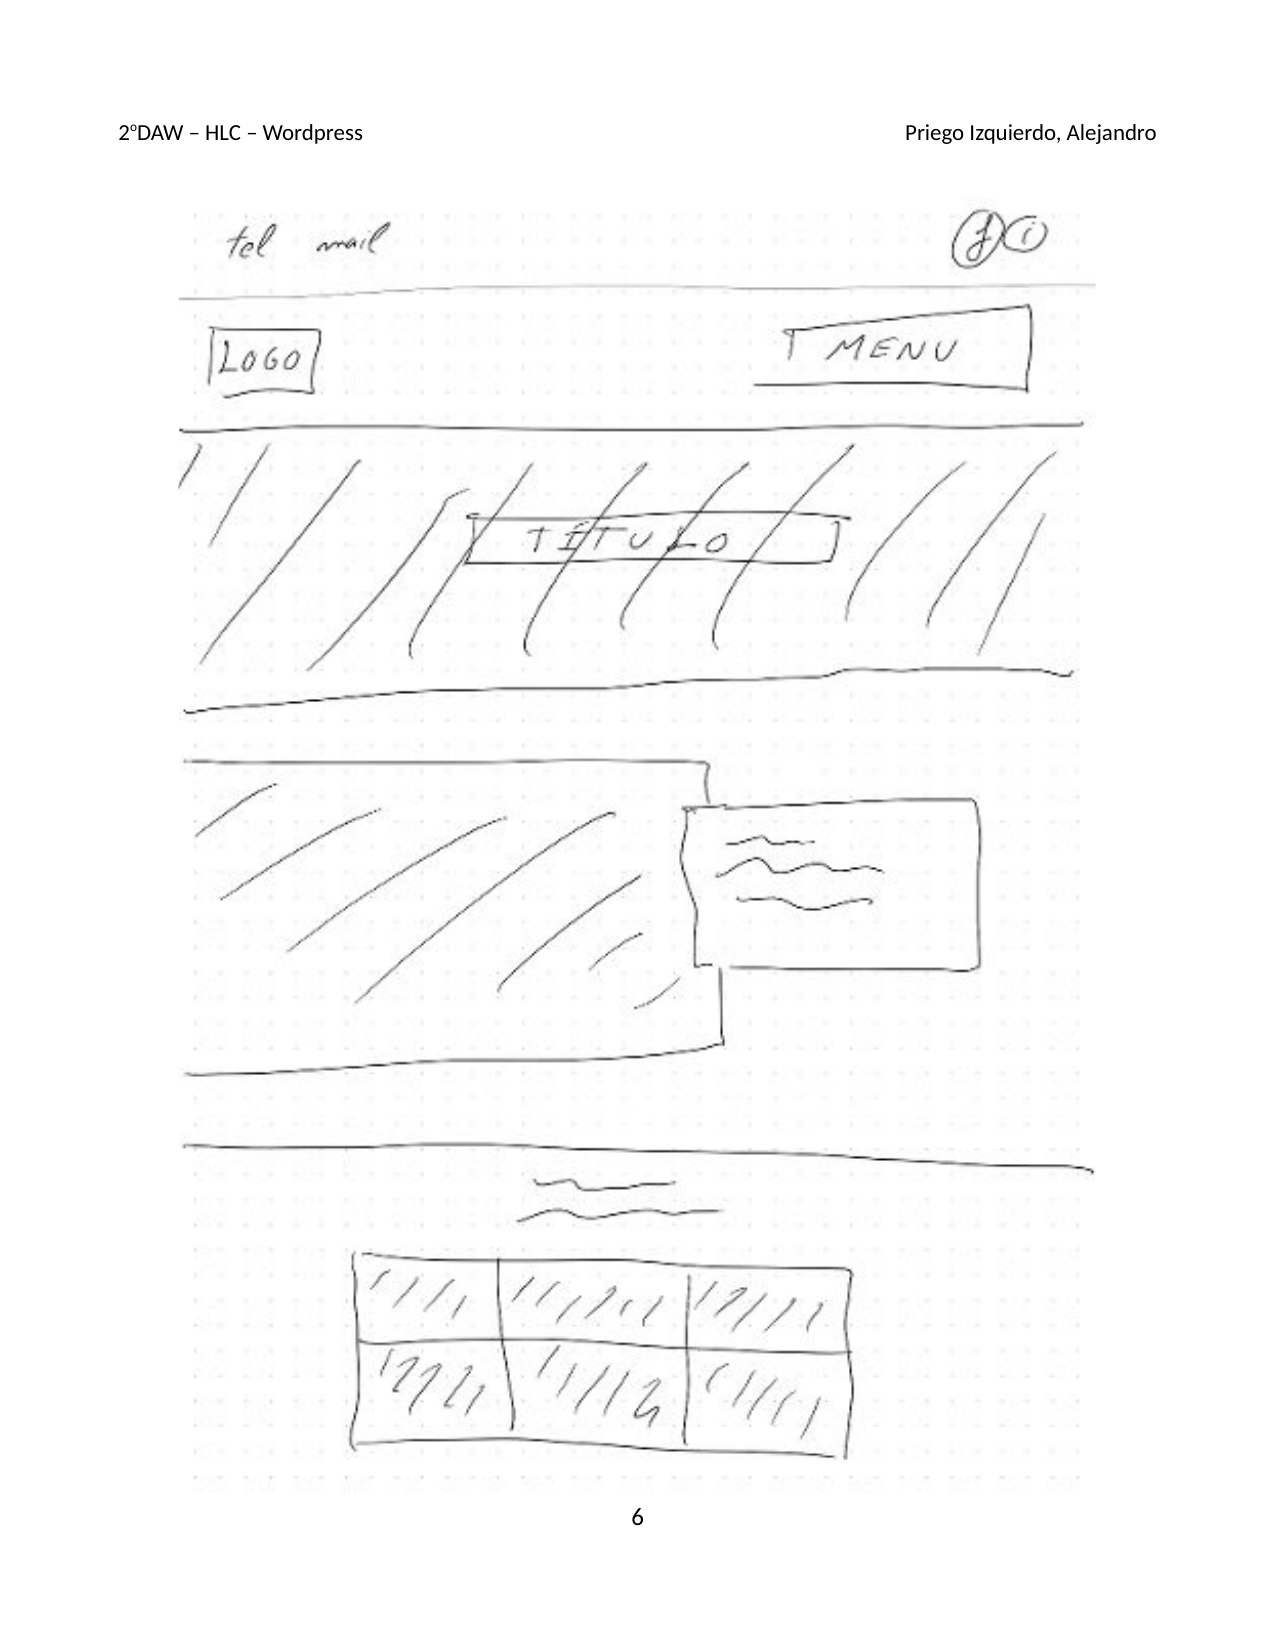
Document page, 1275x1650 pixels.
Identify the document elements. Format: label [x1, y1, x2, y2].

picture [178, 198, 1096, 1495]
